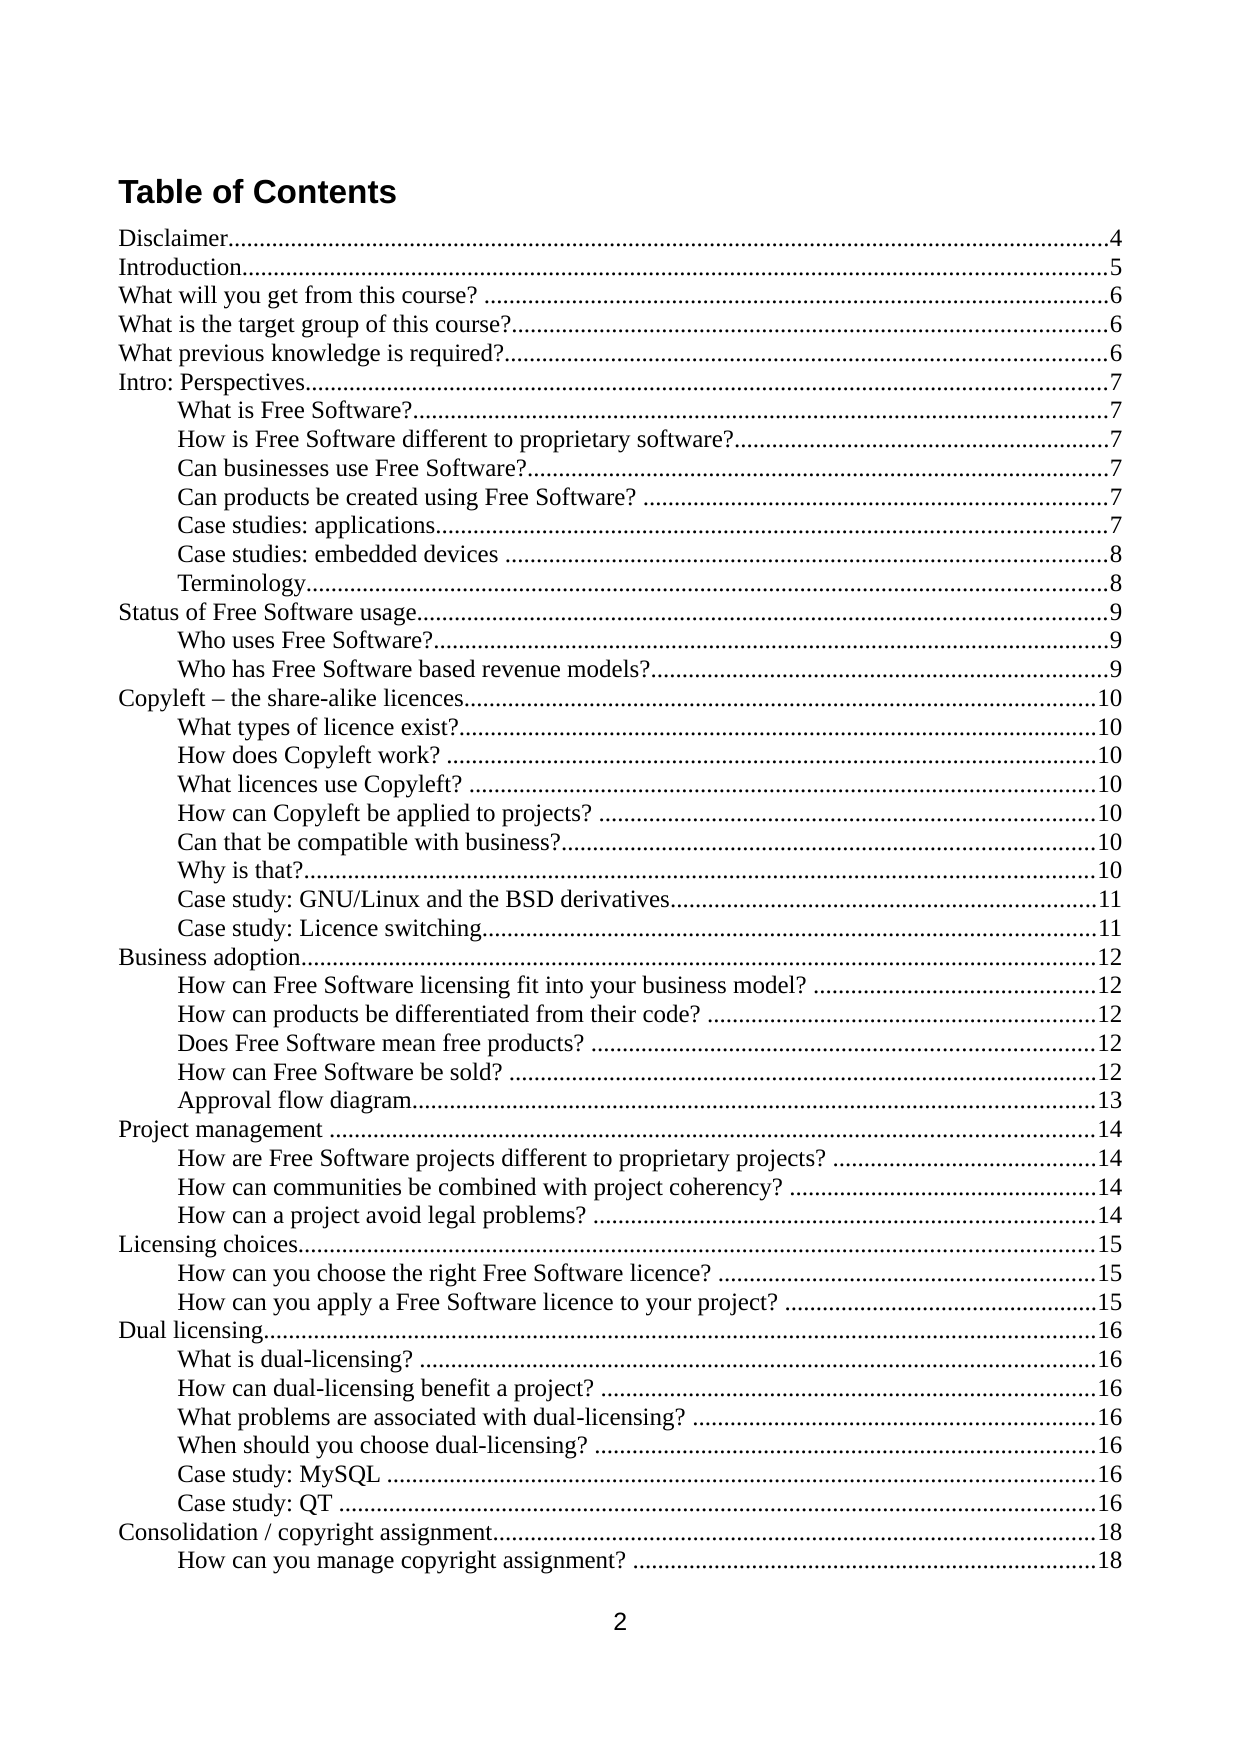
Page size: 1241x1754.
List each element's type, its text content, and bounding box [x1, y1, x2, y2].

text How can a project avoid legal problems? 14 [177, 1200, 1122, 1229]
text How is Free Software different to proprietary software? 7 [177, 424, 1122, 453]
text Copyleft – the share-alike licences 10 [118, 683, 1122, 712]
text Consolidation / copyright assignment 18 [118, 1517, 1122, 1545]
text What types of licence exist? 10 [177, 712, 1122, 740]
text What is the target group of this course? 6 [118, 309, 1122, 338]
text How can you apply a Free Software licence to your project? 15 [177, 1287, 1122, 1315]
text Case studies: applications 7 [177, 510, 1122, 539]
text Licensing choices 15 [118, 1229, 1122, 1258]
text Introduction 5 [118, 252, 1122, 280]
text What is dual-licensing? 16 [177, 1344, 1122, 1373]
text When should you choose dual-licensing? 16 [177, 1430, 1122, 1459]
text Can that be compatible with business? 10 [177, 827, 1122, 855]
text Dual licensing 16 [118, 1315, 1122, 1344]
text What licences use Copyleft? 10 [177, 769, 1122, 798]
text How can you manage copyright assignment? 18 [177, 1545, 1122, 1574]
text Who uses Free Software? 9 [177, 625, 1122, 654]
text What is Free Software? 7 [177, 395, 1122, 424]
text How can products be differentiated from their code? 12 [177, 999, 1122, 1028]
text Approval flow diagram 13 [177, 1085, 1122, 1114]
text How can dual-licensing benefit a project? 16 [177, 1373, 1122, 1402]
text What problems are associated with dual-licensing? 16 [177, 1402, 1122, 1430]
text Case study: Licence switching 11 [177, 913, 1122, 942]
text Terminology 8 [177, 568, 1122, 597]
text Project management 14 [118, 1114, 1122, 1143]
text Can products be created using Free Software? 7 [177, 482, 1122, 510]
text Can businesses use Free Software? 7 [177, 453, 1122, 482]
text Does Free Software mean free products? 12 [177, 1028, 1122, 1057]
text What previous knowledge is required? 6 [118, 338, 1122, 367]
text Business adoption 12 [118, 942, 1122, 970]
text Case study: GNU/Linux and the BSD derivatives 11 [177, 884, 1122, 913]
text Case study: MySQL 16 [177, 1459, 1122, 1488]
text Case studies: embedded devices 8 [177, 539, 1122, 568]
text Why is that? 10 [177, 855, 1122, 884]
text How can Copyleft be applied to projects? 10 [177, 798, 1122, 827]
text How can Free Software licensing fit into your business model? 12 [177, 970, 1122, 999]
text Who has Free Software based revenue models? 9 [177, 654, 1122, 683]
subtitle Table of Contents [118, 172, 1122, 210]
text How can Free Software be sold? 12 [177, 1057, 1122, 1085]
text How are Free Software projects different to proprietary projects? 14 [177, 1143, 1122, 1172]
text Status of Free Software usage 9 [118, 597, 1122, 625]
text Disclaimer 4 [118, 223, 1122, 252]
text How can communities be combined with project coherency? 14 [177, 1172, 1122, 1200]
text How can you choose the right Free Software licence? 15 [177, 1258, 1122, 1287]
text Case study: QT 16 [177, 1488, 1122, 1517]
text What will you get from this course? 6 [118, 280, 1122, 309]
text Intro: Perspectives 7 [118, 367, 1122, 395]
text How does Copyleft work? 10 [177, 740, 1122, 769]
